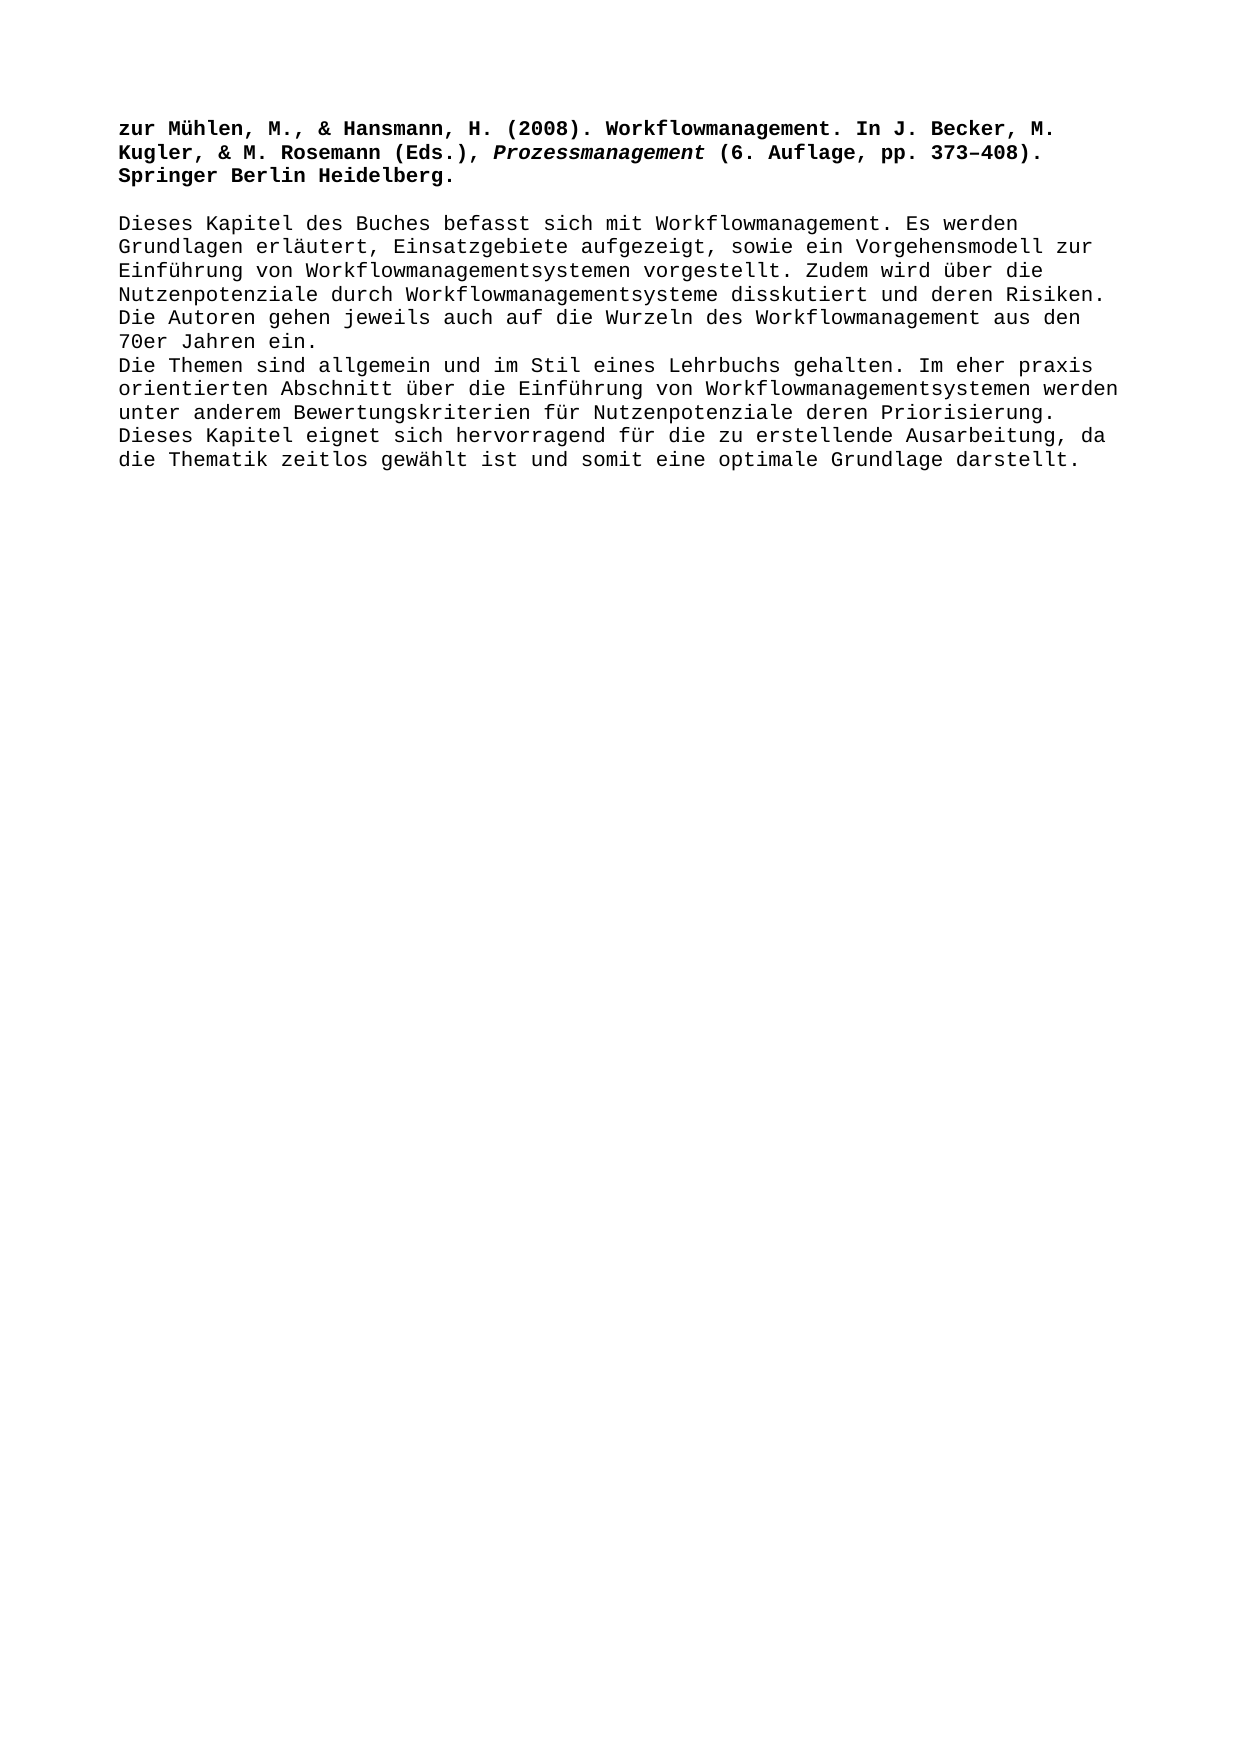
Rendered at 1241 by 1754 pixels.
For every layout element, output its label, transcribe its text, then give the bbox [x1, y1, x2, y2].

text Dieses Kapitel eignet sich hervorragend für die zu erstellende Ausarbeitung, da die Thematik zeitlos gewählt ist und somit eine optimale Grundlage darstellt. [118, 426, 1122, 473]
text zur Mühlen, M., & Hansmann, H. (2008). Workflowmanagement. In J. Becker, M. Kugler, & M. Rosemann (Eds.), Prozessmanagement (6. Auflage, pp. 373–408). Springer Berlin Heidelberg. [118, 118, 1122, 189]
text Die Themen sind allgemein und im Stil eines Lehrbuchs gehalten. Im eher praxis orientierten Abschnitt über die Einführung von Workflowmanagementsystemen werden unter anderem Bewertungskriterien für Nutzenpotenziale deren Priorisierung. [118, 354, 1122, 426]
text Dieses Kapitel des Buches befasst sich mit Workflowmanagement. Es werden Grundlagen erläutert, Einsatzgebiete aufgezeigt, sowie ein Vorgehensmodell zur Einführung von Workflowmanagementsystemen vorgestellt. Zudem wird über die Nutzenpotenziale durch Workflowmanagementsysteme disskutiert und deren Risiken. Die Autoren gehen jeweils auch auf die Wurzeln des Workflowmanagement aus den 70er Jahren ein. [118, 213, 1122, 354]
